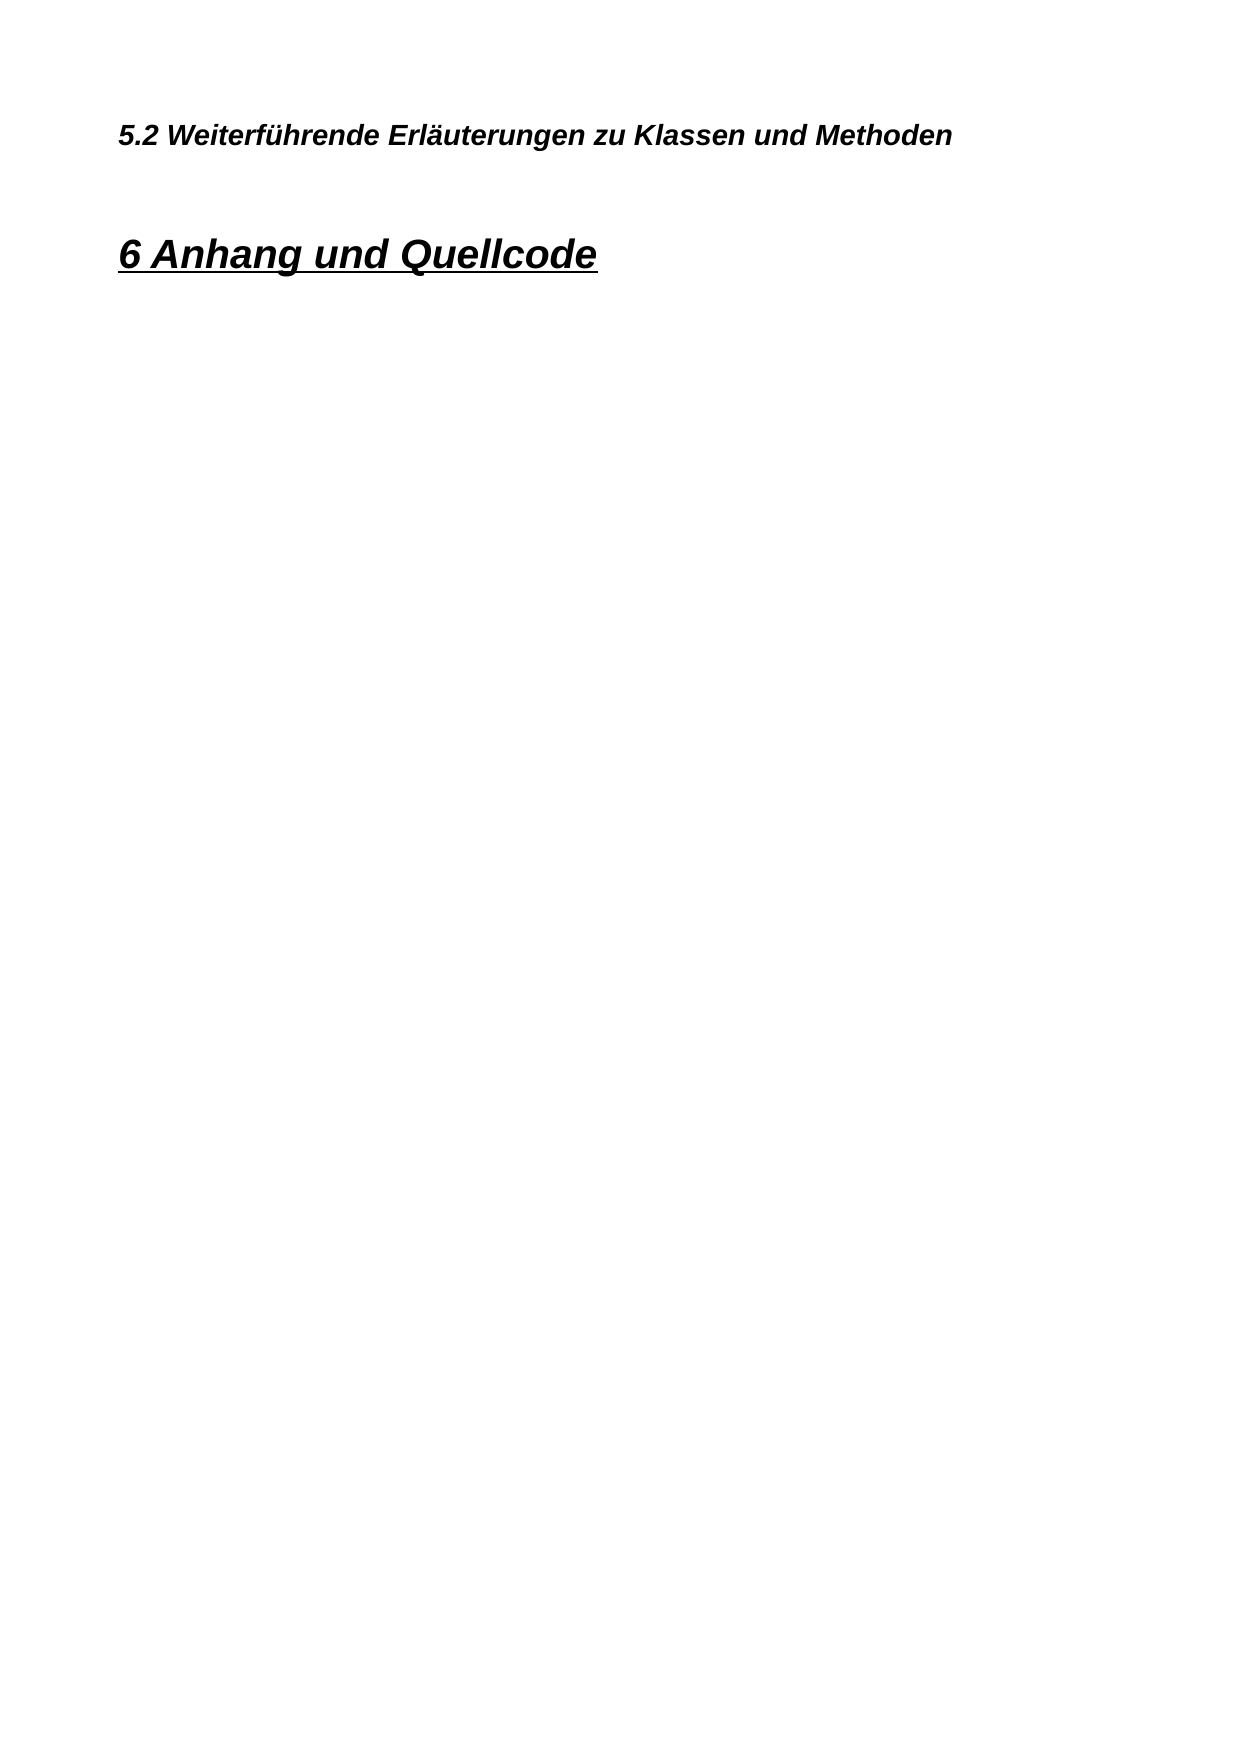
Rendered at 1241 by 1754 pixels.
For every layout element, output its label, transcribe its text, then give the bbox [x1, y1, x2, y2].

subtitle 6 Anhang und Quellcode [118, 230, 1122, 277]
subtitle 5.2 Weiterführende Erläuterungen zu Klassen und Methoden [118, 118, 1122, 152]
